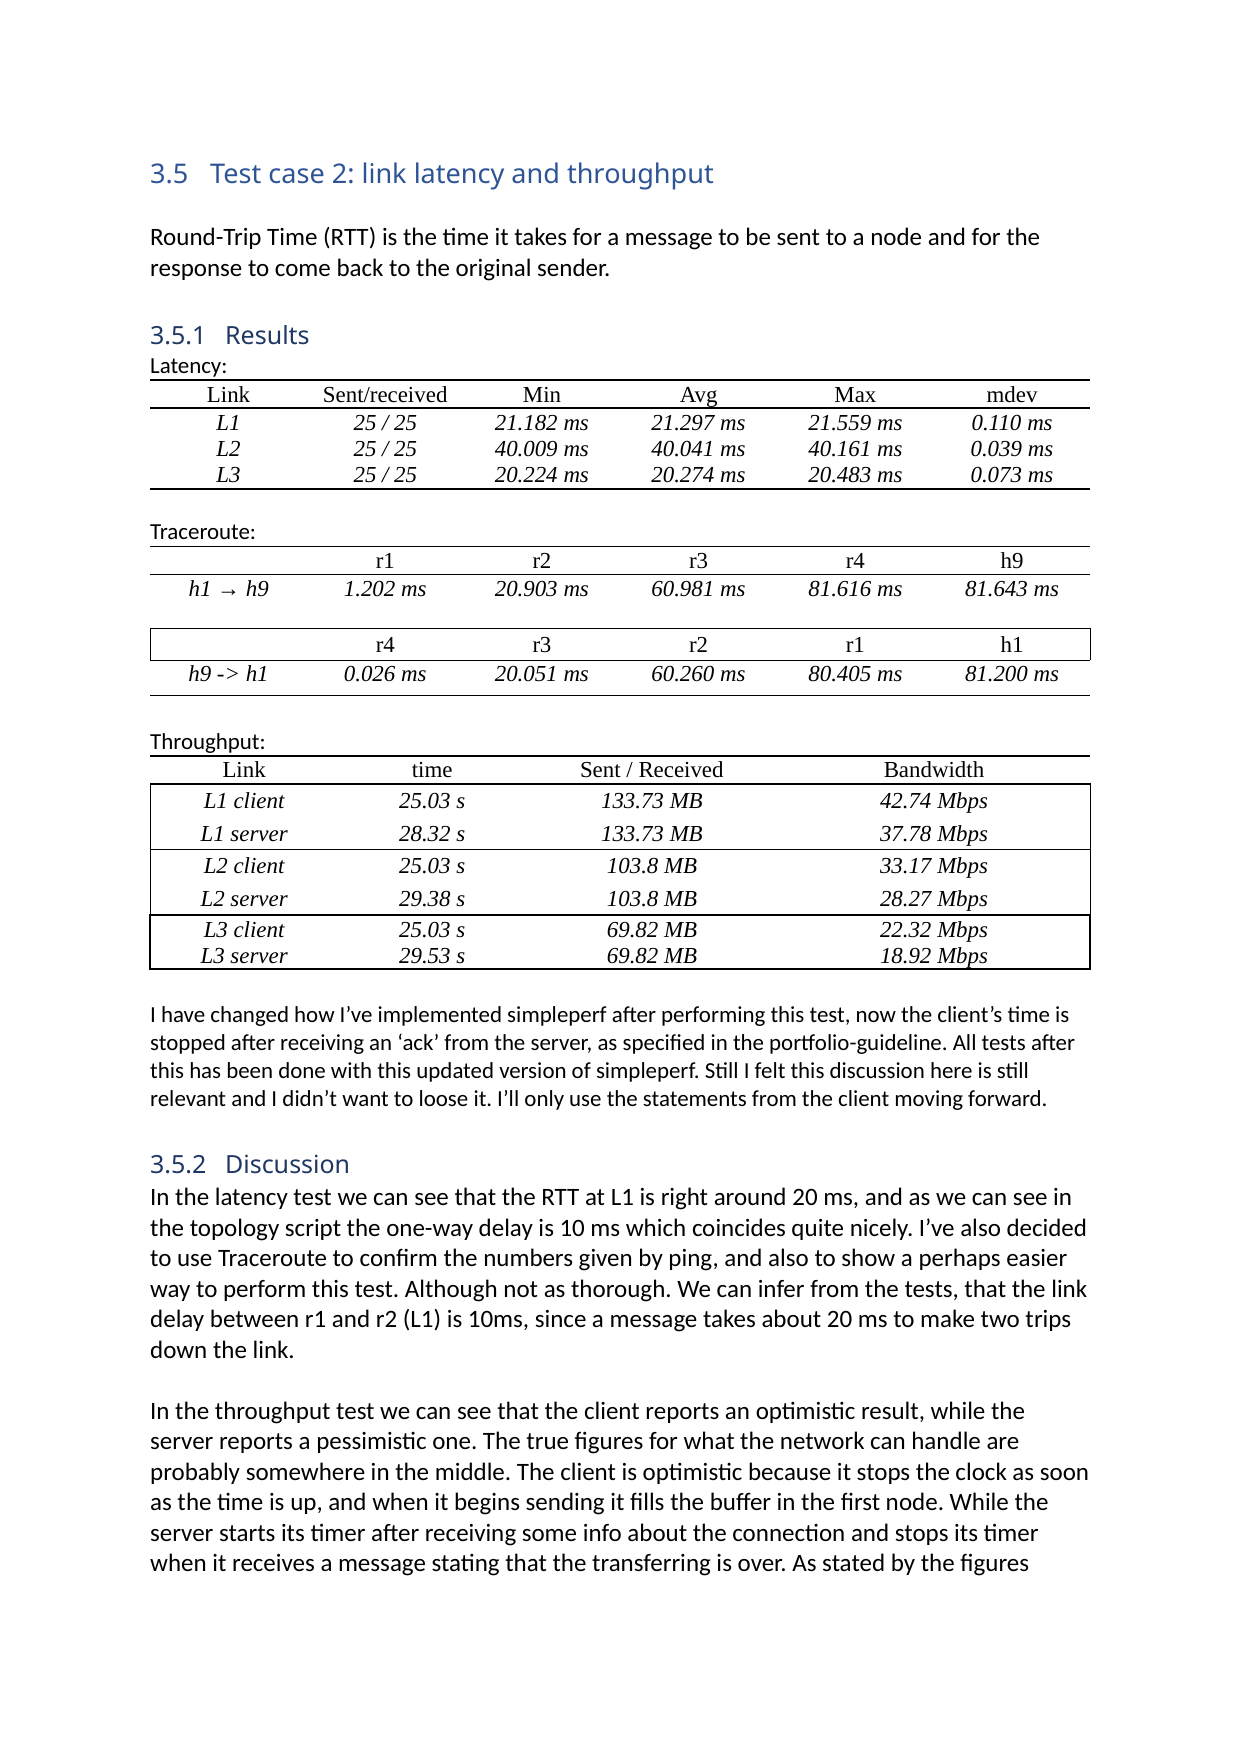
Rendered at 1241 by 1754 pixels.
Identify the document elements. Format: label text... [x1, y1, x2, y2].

table_cell 0.026 ms [307, 661, 463, 695]
table_cell 0.073 ms [934, 462, 1090, 488]
table_header Sent/received [307, 381, 463, 407]
table_header r3 [620, 547, 777, 573]
table_cell 0.110 ms [934, 409, 1090, 435]
table_cell 25.03 s [338, 916, 526, 942]
table_cell [307, 601, 463, 628]
table_cell 20.051 ms [463, 661, 620, 695]
table_cell 40.009 ms [463, 435, 620, 462]
table_header h9 [934, 547, 1090, 573]
table_cell 29.38 s [338, 882, 526, 914]
table_cell [151, 629, 307, 660]
table_cell 25 / 25 [307, 409, 463, 435]
table_cell 21.182 ms [463, 409, 620, 435]
table_cell L3 client [151, 916, 338, 942]
table_cell [777, 601, 933, 628]
table_cell 40.041 ms [620, 435, 777, 462]
table_header Bandwidth [778, 757, 1090, 783]
table_header Min [463, 381, 620, 407]
subtitle Results [150, 317, 1090, 351]
text In the throughput test we can see that the client reports an optimistic result, while the server reports a pessimistic one. The true figures for what the network can handle are probably somewhere in the middle. The client is optimistic because it stops the clock as soon as the time is up, and when it begins sending it fills the buffer in the first node. While the server starts its timer after receiving some info about the connection and stops its timer when it receives a message stating that the transferring is over. As stated by the figures [150, 1395, 1090, 1578]
table_cell h1 [934, 629, 1090, 660]
table_header Sent / Received [526, 757, 777, 783]
table_cell 20.224 ms [463, 462, 620, 488]
text Round-Trip Time (RTT) is the time it takes for a message to be sent to a node and for the response to come back to the original sender. [150, 222, 1090, 283]
table_cell 28.27 Mbps [778, 882, 1090, 914]
table_cell L3 [150, 462, 307, 488]
table_cell 25.03 s [338, 785, 526, 817]
table_cell 69.82 MB [526, 916, 777, 942]
table_header Max [777, 381, 933, 407]
table_cell L1 server [151, 817, 338, 849]
table_header Avg [620, 381, 777, 407]
table_cell 20.903 ms [463, 575, 620, 601]
table_cell 81.200 ms [934, 661, 1090, 695]
text Throughput: [150, 727, 1090, 755]
table_cell h1 → h9 [150, 575, 307, 601]
table_cell r3 [463, 629, 620, 660]
table_header r2 [463, 547, 620, 573]
table_cell L3 server [151, 942, 338, 968]
table_header r1 [307, 547, 463, 573]
table_cell 21.559 ms [777, 409, 933, 435]
table_cell 18.92 Mbps [778, 942, 1089, 968]
table_cell 25.03 s [338, 850, 526, 882]
table_header Link [150, 381, 307, 407]
table_header time [338, 757, 526, 783]
table_cell [934, 601, 1090, 628]
table_cell 103.8 MB [526, 882, 777, 914]
table_cell 81.616 ms [777, 575, 933, 601]
table_cell 103.8 MB [526, 850, 777, 882]
table_cell 22.32 Mbps [778, 916, 1089, 942]
table_cell 25 / 25 [307, 462, 463, 488]
table_cell r1 [777, 629, 933, 660]
table_cell 28.32 s [338, 817, 526, 849]
table_header mdev [934, 381, 1090, 407]
subtitle Discussion [150, 1147, 1090, 1181]
table_cell L1 [150, 409, 307, 435]
table_cell 0.039 ms [934, 435, 1090, 462]
table_cell L2 [150, 435, 307, 462]
table_cell [620, 601, 777, 628]
table_cell 42.74 Mbps [778, 785, 1090, 817]
table_cell [463, 601, 620, 628]
table_header r4 [777, 547, 933, 573]
table_header Link [150, 757, 338, 783]
table_cell L2 server [151, 882, 338, 914]
table_cell 69.82 MB [526, 942, 777, 968]
table_cell 21.297 ms [620, 409, 777, 435]
table_cell 20.483 ms [777, 462, 933, 488]
table_cell 81.643 ms [934, 575, 1090, 601]
table_header [150, 547, 307, 573]
text Traceroute: [150, 517, 1090, 546]
table_cell 133.73 MB [526, 817, 777, 849]
table_cell 133.73 MB [526, 785, 777, 817]
text In the latency test we can see that the RTT at L1 is right around 20 ms, and as we can see in the topology script the one-way delay is 10 ms which coincides quite nicely. I’ve also decided to use Traceroute to confirm the numbers given by ping, and also to show a perhaps easier way to perform this test. Although not as thorough. We can infer from the tests, that the link delay between r1 and r2 (L1) is 10ms, since a message takes about 20 ms to make two trips down the link. [150, 1181, 1090, 1364]
table_cell 1.202 ms [307, 575, 463, 601]
table_cell 60.981 ms [620, 575, 777, 601]
table_cell 33.17 Mbps [778, 850, 1090, 882]
table_cell 20.274 ms [620, 462, 777, 488]
table_cell L2 client [151, 850, 338, 882]
text I have changed how I’ve implemented simpleperf after performing this test, now the client’s time is stopped after receiving an ‘ack’ from the server, as specified in the portfolio-guideline. All tests after this has been done with this updated version of simpleperf. Still I felt this discussion here is still relevant and I didn’t want to loose it. I’ll only use the statements from the client moving forward. [150, 1000, 1090, 1112]
table_cell L1 client [151, 785, 338, 817]
text Latency: [150, 351, 1090, 379]
table_cell 80.405 ms [777, 661, 933, 695]
table_cell 29.53 s [338, 942, 526, 968]
table_cell 40.161 ms [777, 435, 933, 462]
table_cell 60.260 ms [620, 661, 777, 695]
table_cell r2 [620, 629, 777, 660]
table_cell 25 / 25 [307, 435, 463, 462]
table_cell r4 [307, 629, 463, 660]
table_cell 37.78 Mbps [778, 817, 1090, 849]
table_cell [150, 601, 307, 628]
subtitle Test case 2: link latency and throughput [150, 154, 1090, 191]
table_cell h9 -> h1 [150, 661, 307, 695]
